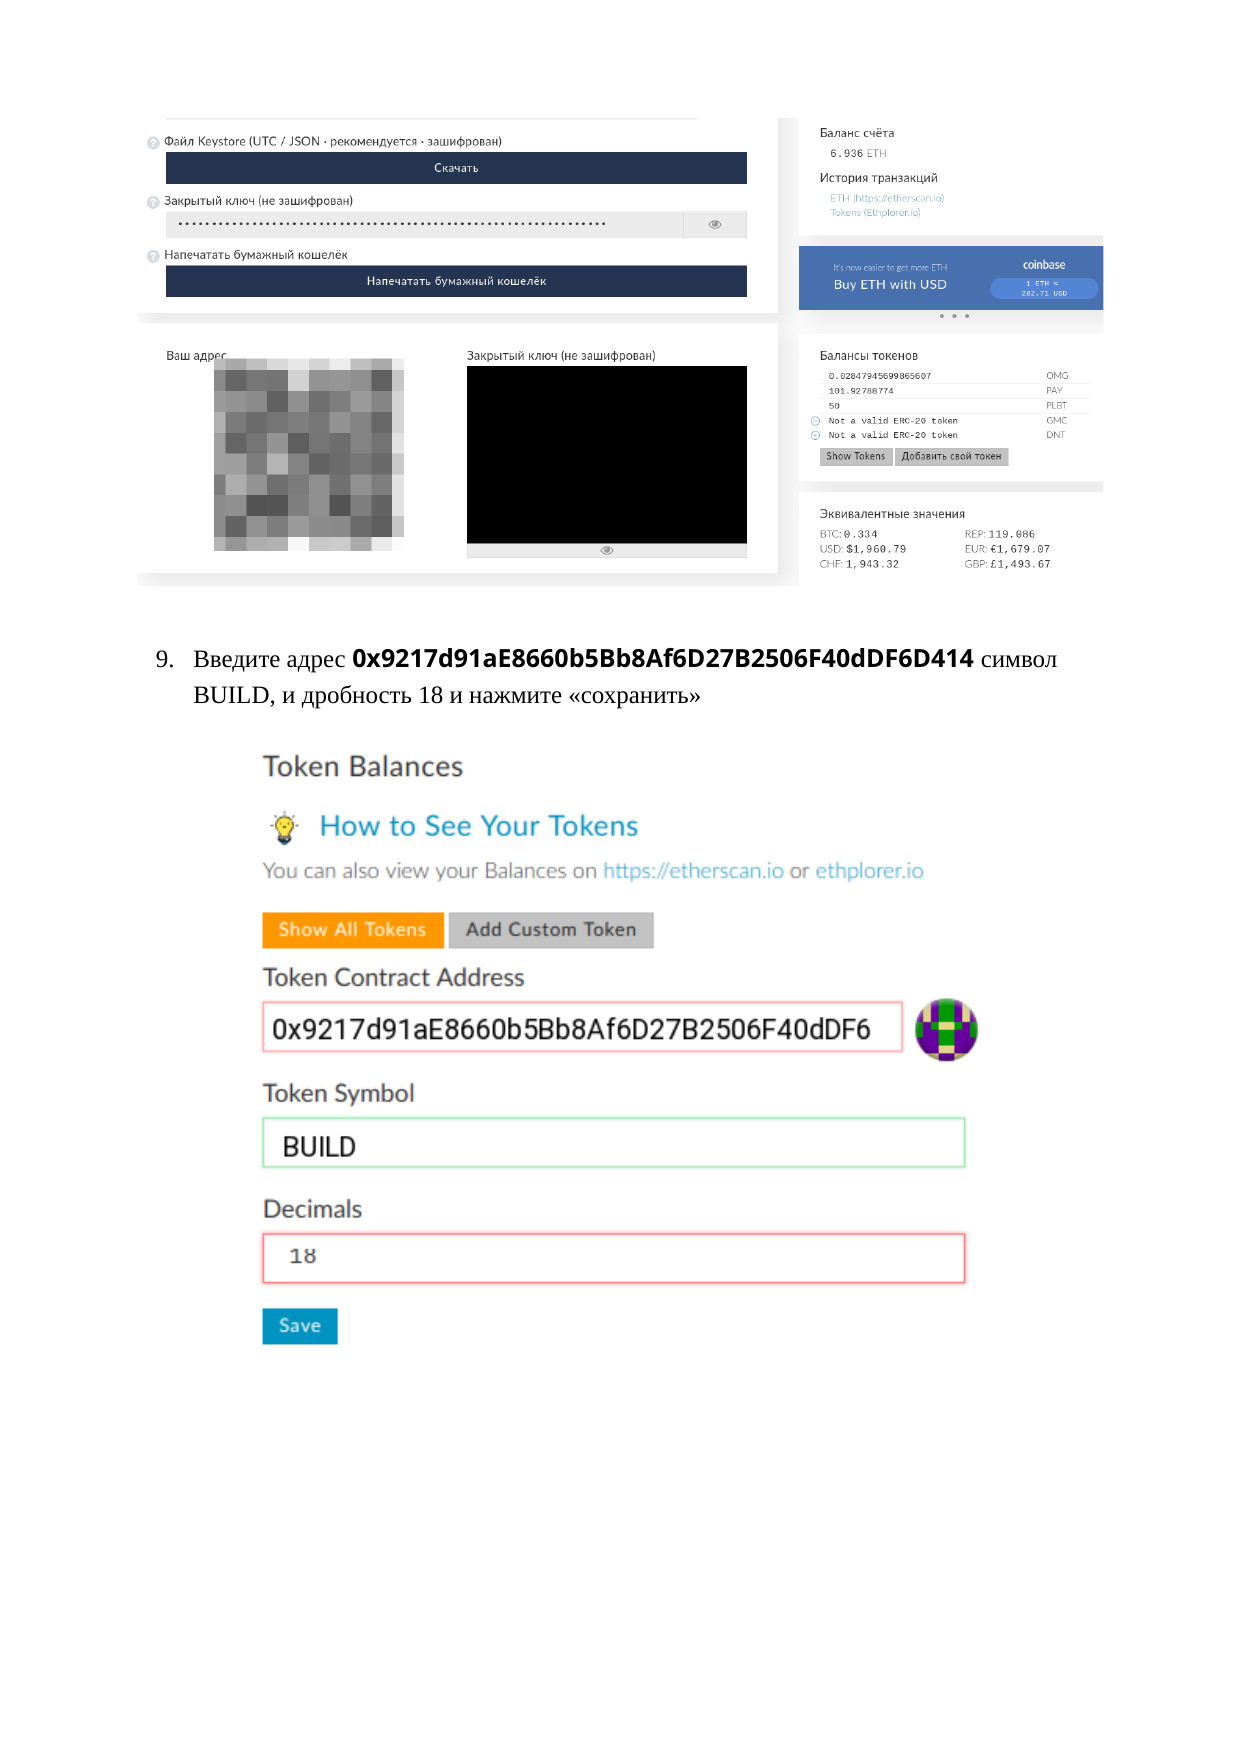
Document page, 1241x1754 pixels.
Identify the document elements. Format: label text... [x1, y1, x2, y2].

list Введите адрес 0x9217d91aE8660b5Bb8Af6D27B2506F40dDF6D414 символ BUILD, и дробность 18 и нажмите «сохранить» [156, 640, 1122, 709]
picture [230, 729, 1010, 1376]
picture [136, 118, 1104, 586]
